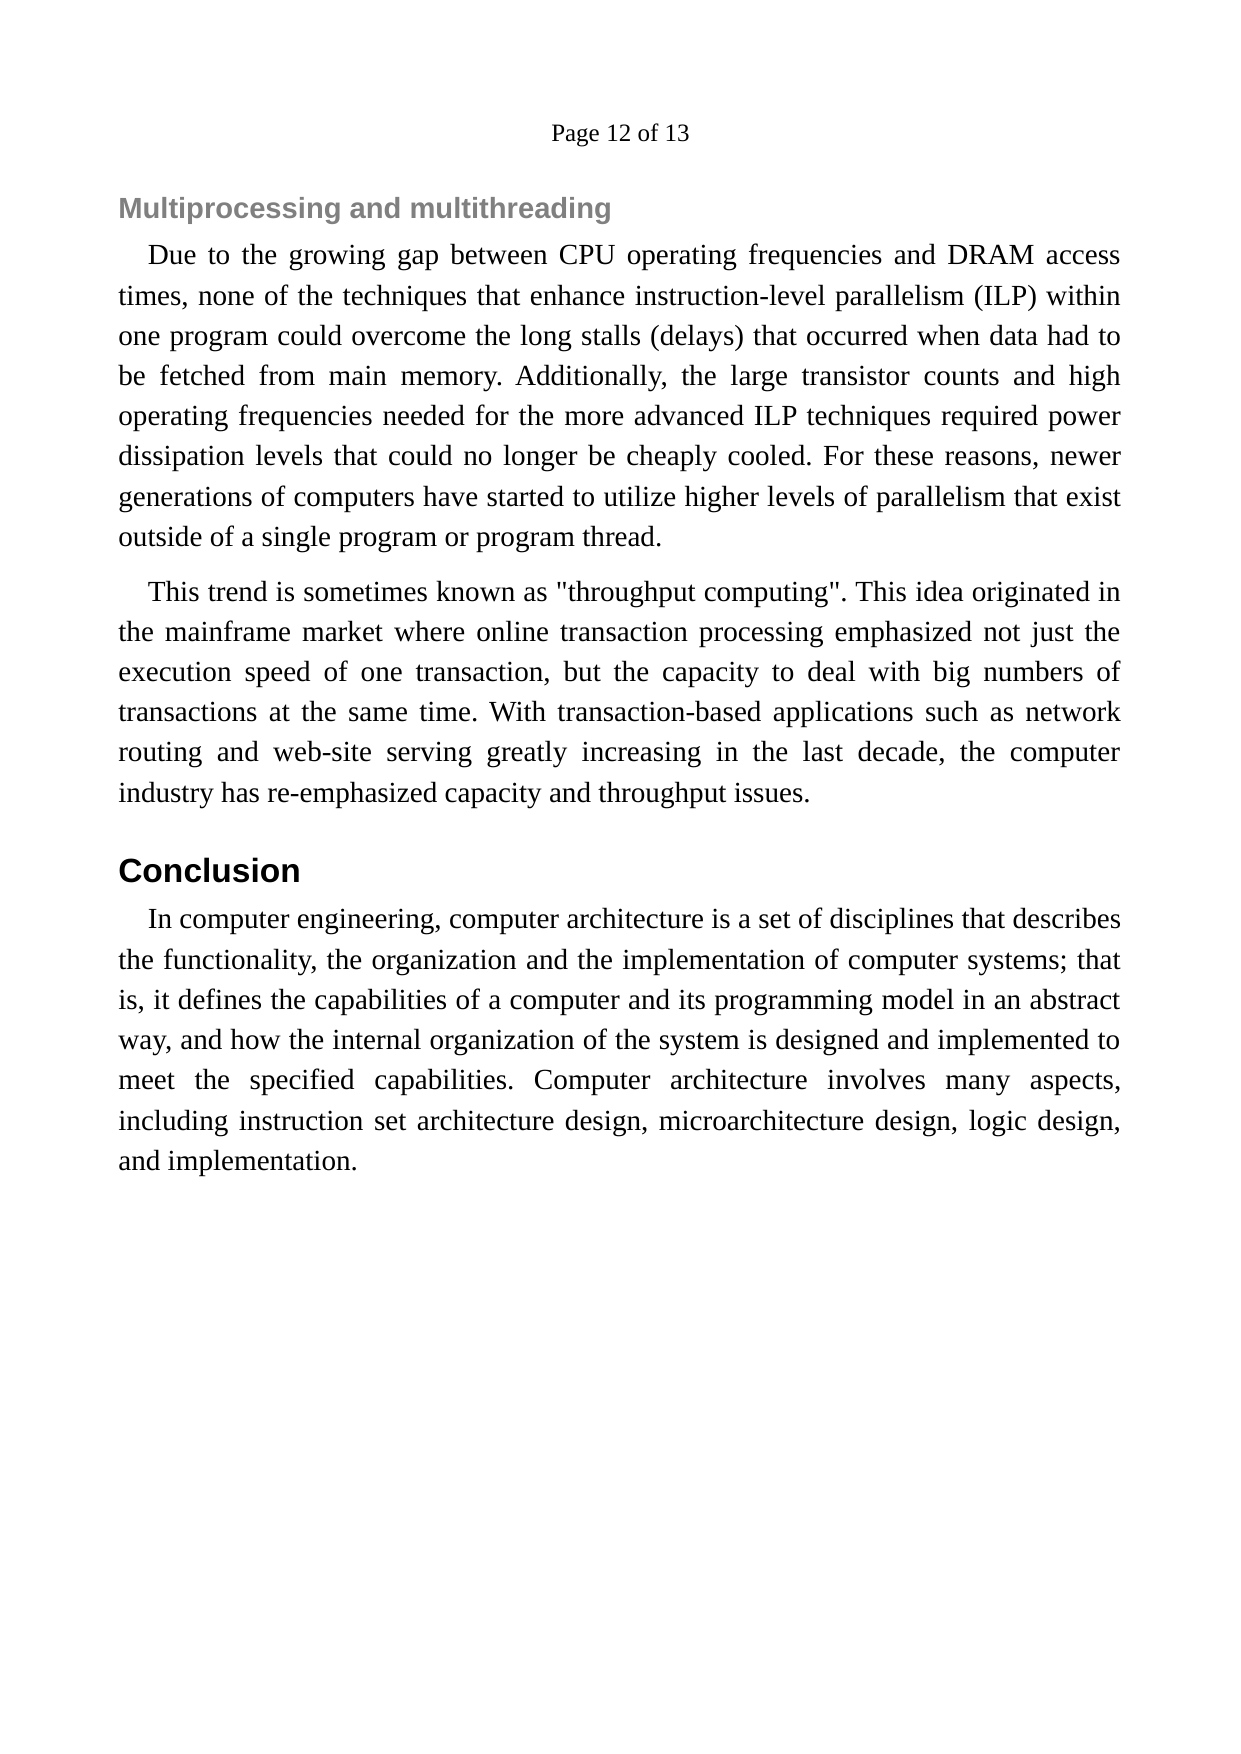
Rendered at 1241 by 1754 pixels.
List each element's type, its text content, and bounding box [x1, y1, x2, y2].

text In computer engineering, computer architecture is a set of disciplines that describes the functionality, the organization and the implementation of computer systems; that is, it defines the capabilities of a computer and its programming model in an abstract way, and how the internal organization of the system is designed and implemented to meet the specified capabilities. Computer architecture involves many aspects, including instruction set architecture design, microarchitecture design, logic design, and implementation. [118, 902, 1122, 1176]
text Due to the growing gap between CPU operating frequencies and DRAM access times, none of the techniques that enhance instruction-level parallelism (ILP) within one program could overcome the long stalls (delays) that occurred when data had to be fetched from main memory. Additionally, the large transistor counts and high operating frequencies needed for the more advanced ILP techniques required power dissipation levels that could no longer be cheaply cooled. For these reasons, newer generations of computers have started to utilize higher levels of parallelism that exist outside of a single program or program thread. [118, 237, 1122, 552]
subtitle Conclusion [118, 850, 1122, 889]
subtitle Multiprocessing and multithreading [118, 191, 1122, 225]
text This trend is sometimes known as "throughput computing". This idea originated in the mainframe market where online transaction processing emphasized not just the execution speed of one transaction, but the capacity to deal with big numbers of transactions at the same time. With transaction-based applications such as network routing and web-site serving greatly increasing in the last decade, the computer industry has re-emphasized capacity and throughput issues. [118, 574, 1122, 808]
